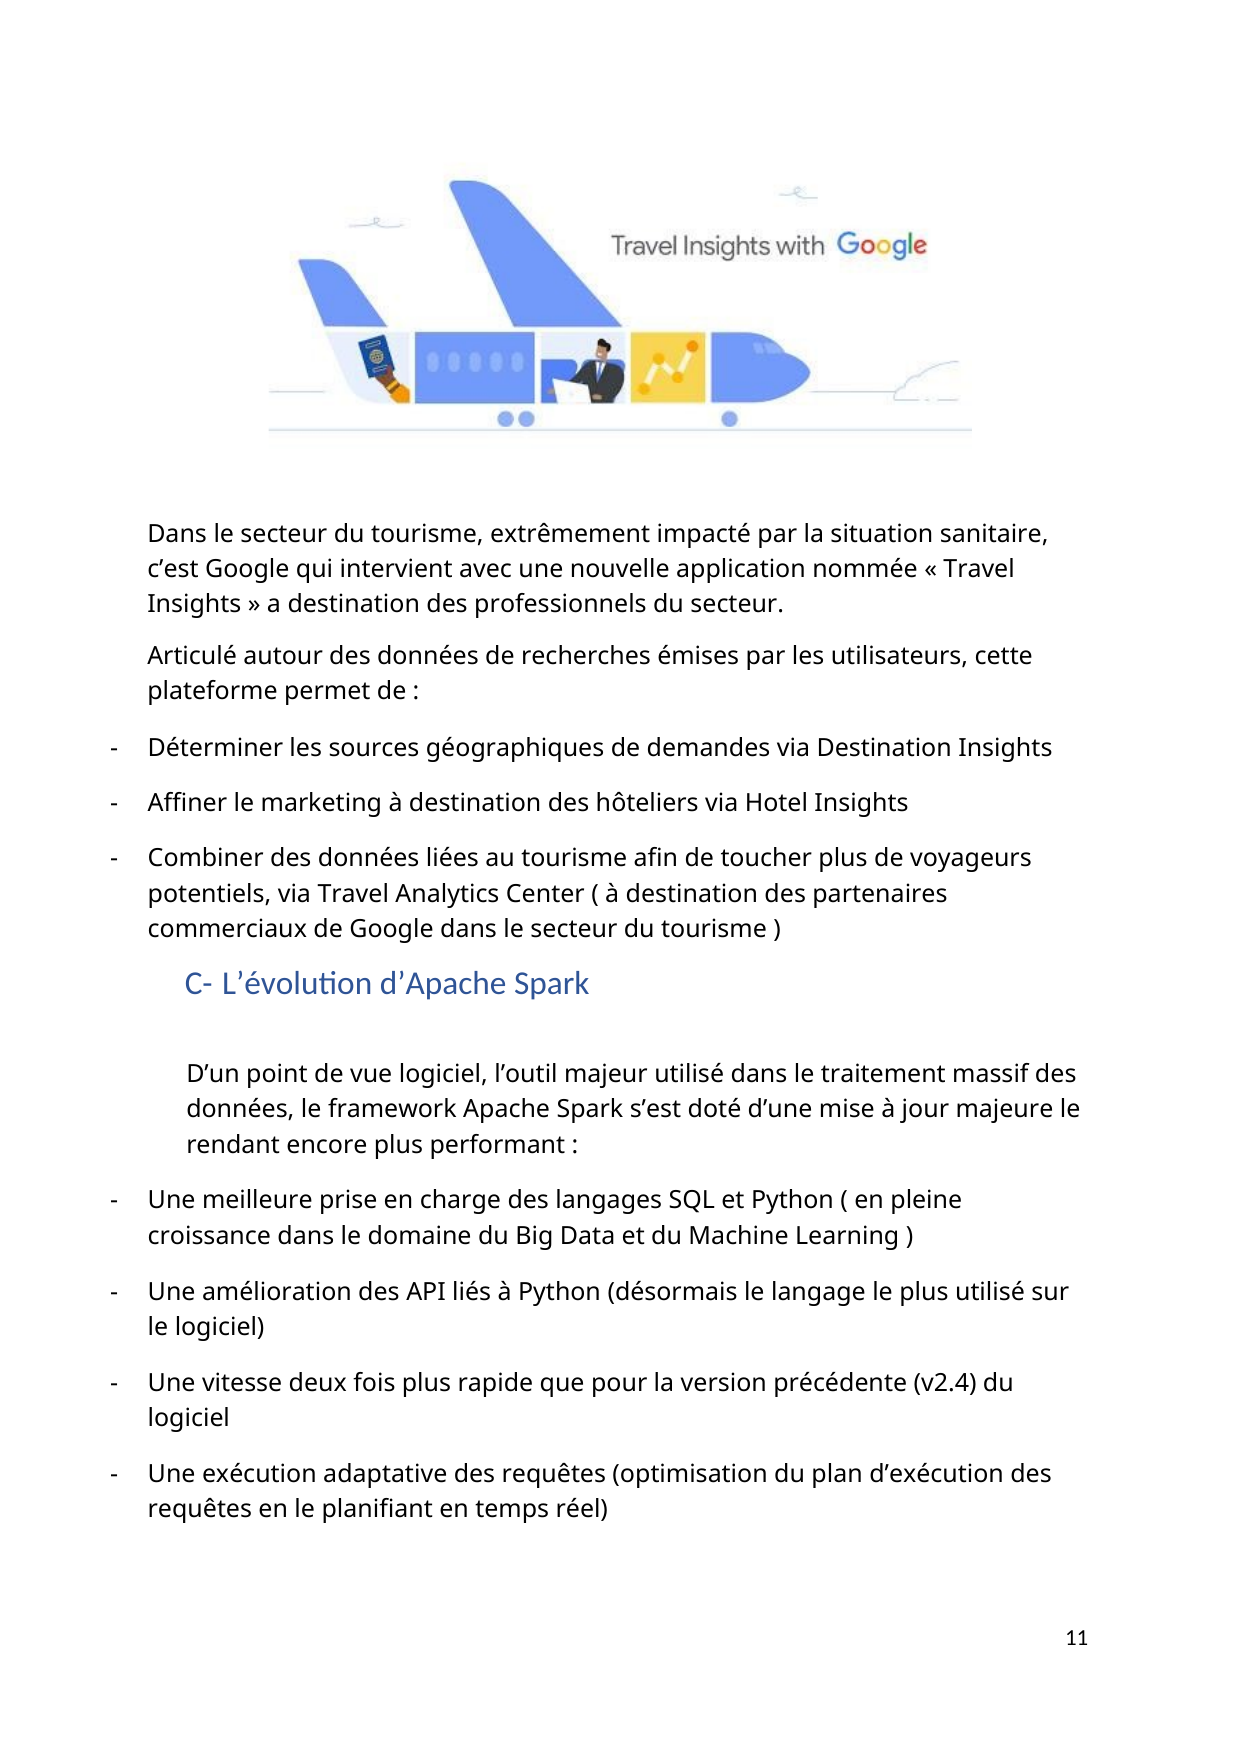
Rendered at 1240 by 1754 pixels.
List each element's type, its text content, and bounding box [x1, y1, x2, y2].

list Combiner des données liées au tourisme afin de toucher plus de voyageurs potentiels, via Travel Analytics Center ( à destination des partenaires commerciaux de Google dans le secteur du tourisme ) [110, 840, 1092, 945]
list Une exécution adaptative des requêtes (optimisation du plan d’exécution des requêtes en le planifiant en temps réel) [110, 1456, 1092, 1525]
list Une meilleure prise en charge des langages SQL et Python ( en pleine croissance dans le domaine du Big Data et du Machine Learning ) [110, 1182, 1092, 1252]
list Affiner le marketing à destination des hôteliers via Hotel Insights [110, 784, 1092, 819]
text Dans le secteur du tourisme, extrêmement impacté par la situation sanitaire, c’est Google qui intervient avec une nouvelle application nommée « Travel Insights » a destination des professionnels du secteur. [147, 515, 1092, 620]
text D’un point de vue logiciel, l’outil majeur utilisé dans le traitement massif des données, le framework Apache Spark s’est doté d’une mise à jour majeure le rendant encore plus performant : [186, 1056, 1092, 1160]
subtitle C- L’évolution d’Apache Spark [184, 962, 1136, 1003]
text Articulé autour des données de recherches émises par les utilisateurs, cette plateforme permet de : [147, 638, 1092, 707]
list Une amélioration des API liés à Python (désormais le langage le plus utilisé sur le logiciel) [110, 1273, 1092, 1343]
list Déterminer les sources géographiques de demandes via Destination Insights [110, 729, 1092, 763]
list Une vitesse deux fois plus rapide que pour la version précédente (v2.4) du logiciel [110, 1364, 1092, 1434]
